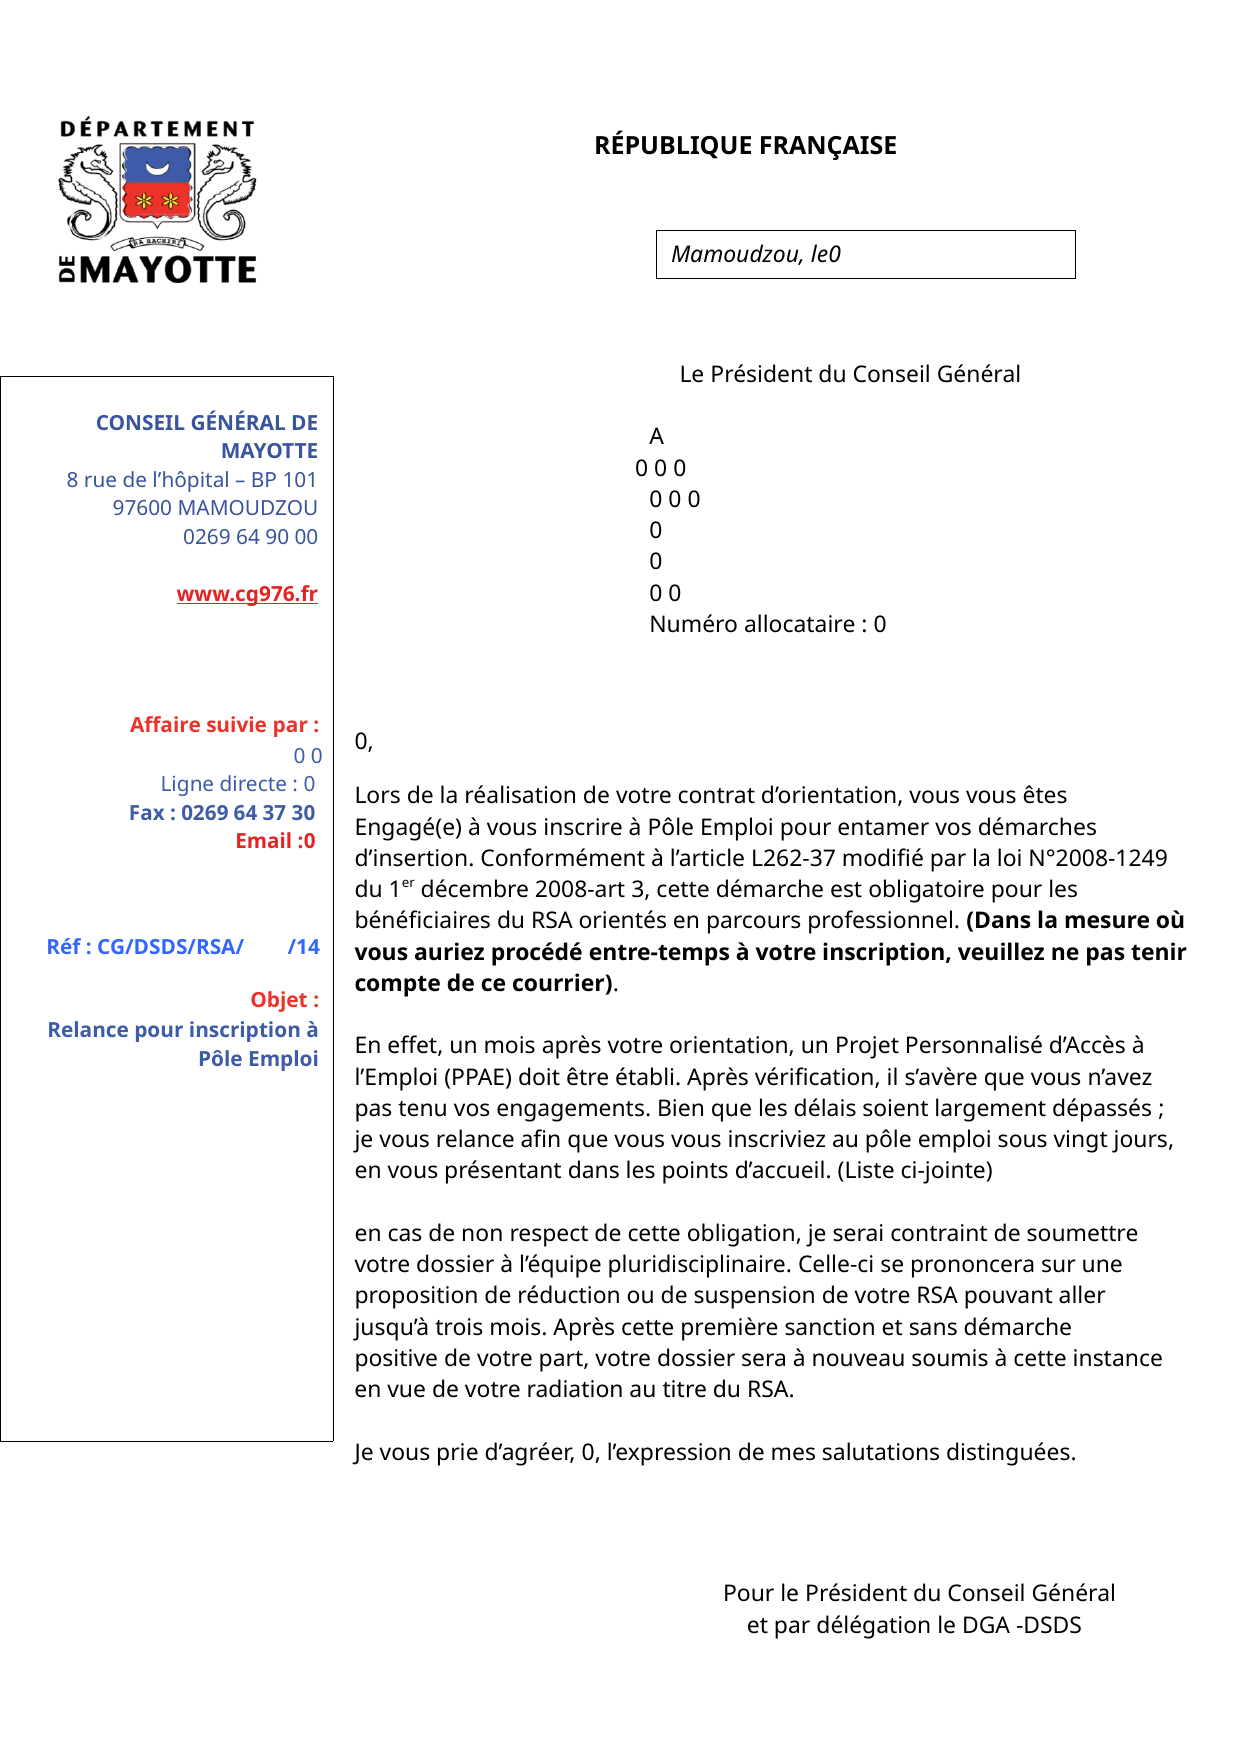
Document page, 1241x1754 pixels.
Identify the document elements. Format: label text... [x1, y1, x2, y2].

text 0 0 0 [334, 483, 1196, 514]
text RÉPUBLIQUE FRANÇAISE [295, 128, 1196, 162]
text Réf : CG/DSDS/RSA/ /14 [15, 934, 333, 959]
text 0 [334, 545, 1196, 576]
text Le Président du Conseil Général [59, 358, 1196, 389]
text www.cg976.fr [15, 579, 318, 607]
text Fax : 0269 64 37 30 Email :0 [15, 798, 315, 854]
text et par délégation le DGA -DSDS [59, 1608, 1196, 1640]
text jusqu’à trois mois. Après cette première sanction et sans démarche [334, 1310, 1197, 1342]
text Relance pour inscription à Pôle Emploi [15, 1015, 319, 1072]
text CONSEIL GÉNÉRAL DE MAYOTTE [15, 408, 318, 465]
text en vue de votre radiation au titre du RSA. [334, 1373, 1197, 1404]
text en cas de non respect de cette obligation, je serai contraint de soumettre [334, 1217, 1197, 1248]
text Lors de la réalisation de votre contrat d’orientation, vous vous êtes [334, 779, 1196, 810]
text En effet, un mois après votre orientation, un Projet Personnalisé d’Accès à [334, 1029, 1197, 1060]
text proposition de réduction ou de suspension de votre RSA pouvant aller [334, 1279, 1197, 1310]
text 0269 64 90 00 [15, 522, 318, 579]
text 8 rue de l’hôpital – BP 101 [15, 465, 318, 493]
text A [334, 420, 1196, 451]
text Ligne directe : 0 [15, 769, 315, 798]
text Numéro allocataire : 0 [334, 608, 1196, 639]
text je vous relance afin que vous vous inscriviez au pôle emploi sous vingt jours, [334, 1123, 1197, 1154]
text Je vous prie d’agréer, 0, l’expression de mes salutations distinguées. [354, 1435, 1196, 1467]
text Affaire suivie par : [15, 710, 319, 739]
text 0 0 [15, 741, 322, 769]
picture [57, 116, 257, 283]
text du 1er décembre 2008-art 3, cette démarche est obligatoire pour les [334, 873, 1197, 904]
text positive de votre part, votre dossier sera à nouveau soumis à cette instance [334, 1342, 1197, 1373]
text 0 [334, 514, 1196, 545]
text Mamoudzou, le0 [671, 238, 1061, 269]
text l’Emploi (PPAE) doit être établi. Après vérification, il s’avère que vous n’avez [334, 1060, 1197, 1092]
text votre dossier à l’équipe pluridisciplinaire. Celle-ci se prononcera sur une [334, 1248, 1197, 1279]
text Objet : [15, 985, 319, 1013]
text Engagé(e) à vous inscrire à Pôle Emploi pour entamer vos démarches [334, 810, 1196, 842]
text pas tenu vos engagements. Bien que les délais soient largement dépassés ; [334, 1092, 1197, 1123]
text 0 0 [334, 576, 1196, 608]
text vous auriez procédé entre-temps à votre inscription, veuillez ne pas tenir [334, 935, 1197, 967]
text Pour le Président du Conseil Général [3, 1577, 1196, 1608]
text compte de ce courrier). [334, 967, 1197, 998]
text d’insertion. Conformément à l’article L262-37 modifié par la loi N°2008-1249 [334, 842, 1197, 873]
text bénéficiaires du RSA orientés en parcours professionnel. (Dans la mesure où [334, 904, 1197, 935]
text 0 0 0 [334, 451, 1196, 483]
text 0, [334, 725, 1196, 756]
text 97600 MAMOUDZOU [15, 493, 318, 522]
text en vous présentant dans les points d’accueil. (Liste ci-jointe) [334, 1154, 1197, 1185]
